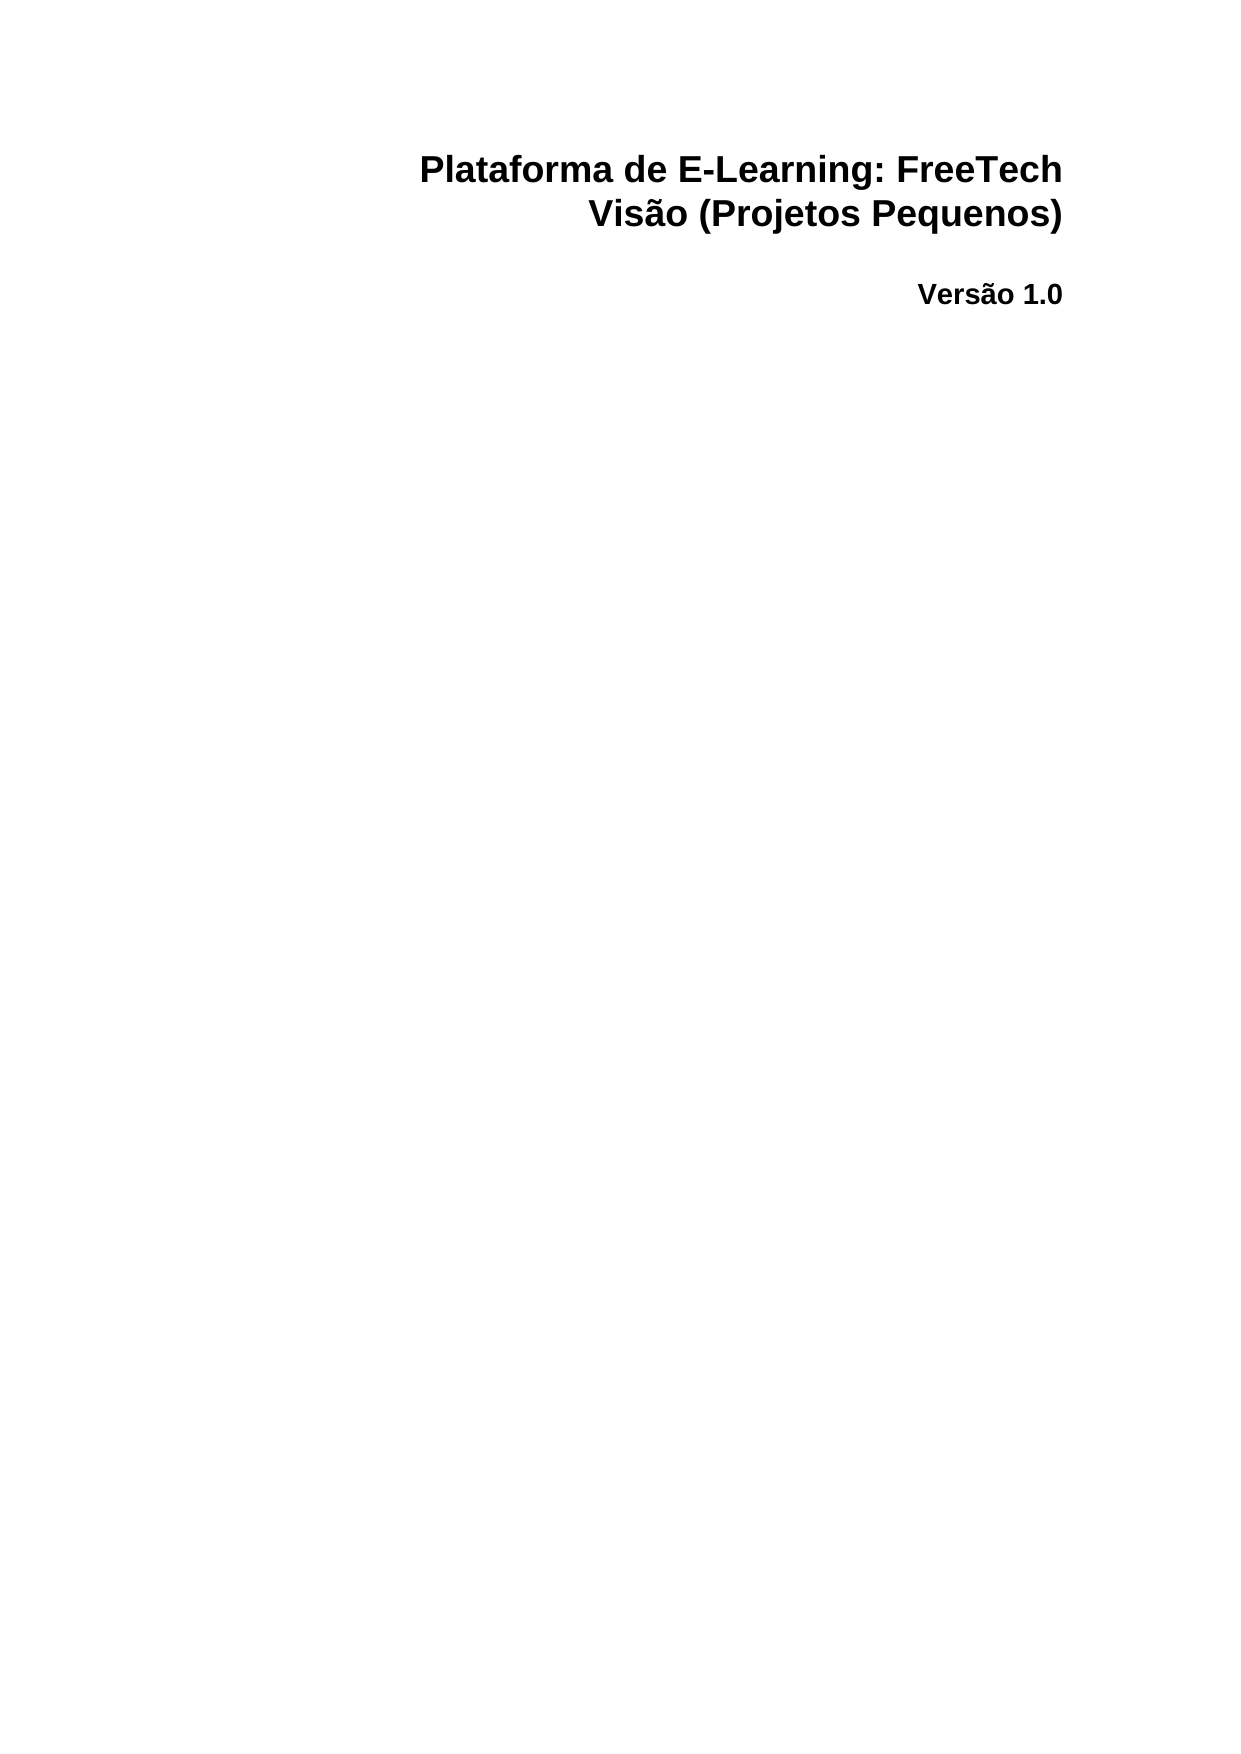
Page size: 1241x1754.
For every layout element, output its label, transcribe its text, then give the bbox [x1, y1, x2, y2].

text Visão (Projetos Pequenos) [177, 191, 1063, 234]
text Versão 1.0 [177, 277, 1063, 311]
text Plataforma de E-Learning: FreeTech [177, 148, 1063, 191]
